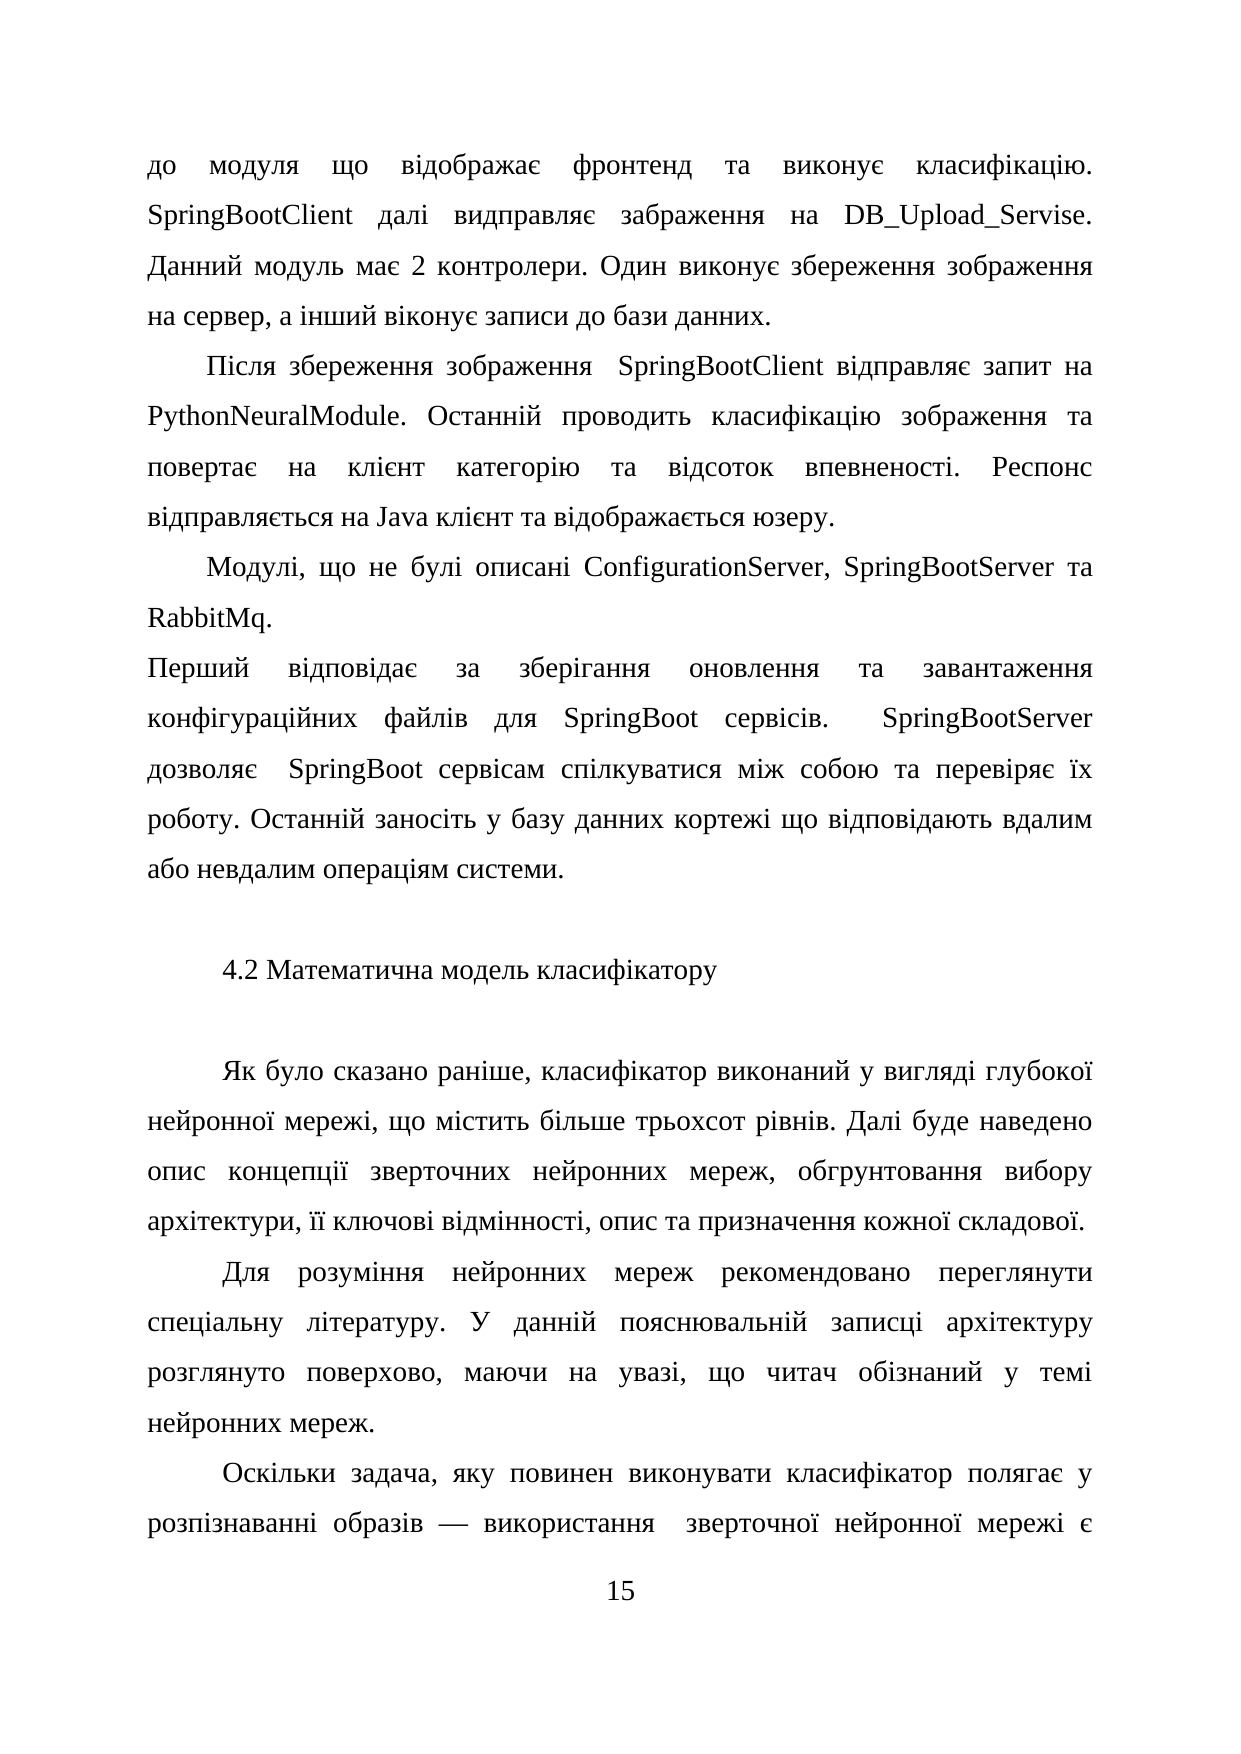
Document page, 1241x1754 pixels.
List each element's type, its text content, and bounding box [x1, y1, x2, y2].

text Після збереження зображення SpringBootClient відправляє запит на PythonNeuralModule. Останній проводить класифікацію зображення та повертає на клієнт категорію та відсоток впевненості. Респонс відправляється на Java клієнт та відображається юзеру. [147, 348, 1093, 533]
text Для розуміння нейронних мереж рекомендовано переглянути спеціальну літературу. У данній пояснювальній записці архітектуру розглянуто поверхово, маючи на увазі, що читач обізнаний у темі нейронних мереж. [147, 1254, 1093, 1438]
text Перший відповідає за зберігання оновлення та завантаження конфігураційних файлів для SpringBoot сервісів. SpringBootServer дозволяє SpringBoot сервісам спілкуватися між собою та перевіряє їх роботу. Останній заносіть у базу данних кортежі що відповідають вдалим або невдалим операціям системи. [147, 650, 1093, 885]
text 4.2 Математична модель класифікатору [147, 952, 1093, 986]
text до модуля що відображає фронтенд та виконує класифікацію. SpringBootClient далі видправляє забраження на DB_Upload_Servise. Данний модуль має 2 контролери. Один виконує збереження зображення на сервер, а інший віконує записи до бази данних. [147, 147, 1093, 331]
text Оскільки задача, яку повинен виконувати класифікатор полягає у розпізнаванні образів — використання зверточної нейронної мережі є [147, 1455, 1093, 1539]
text Модулі, що не булі описані СonfigurationServer, SpringBootServer та RabbitMq. [147, 549, 1093, 633]
text Як було сказано раніше, класифікатор виконаний у вигляді глубокої нейронної мережі, що містить більше трьохсот рівнів. Далі буде наведено опис концепції зверточних нейронних мереж, обгрунтовання вибору архітектури, її ключові відмінності, опис та призначення кожної складової. [147, 1053, 1093, 1237]
